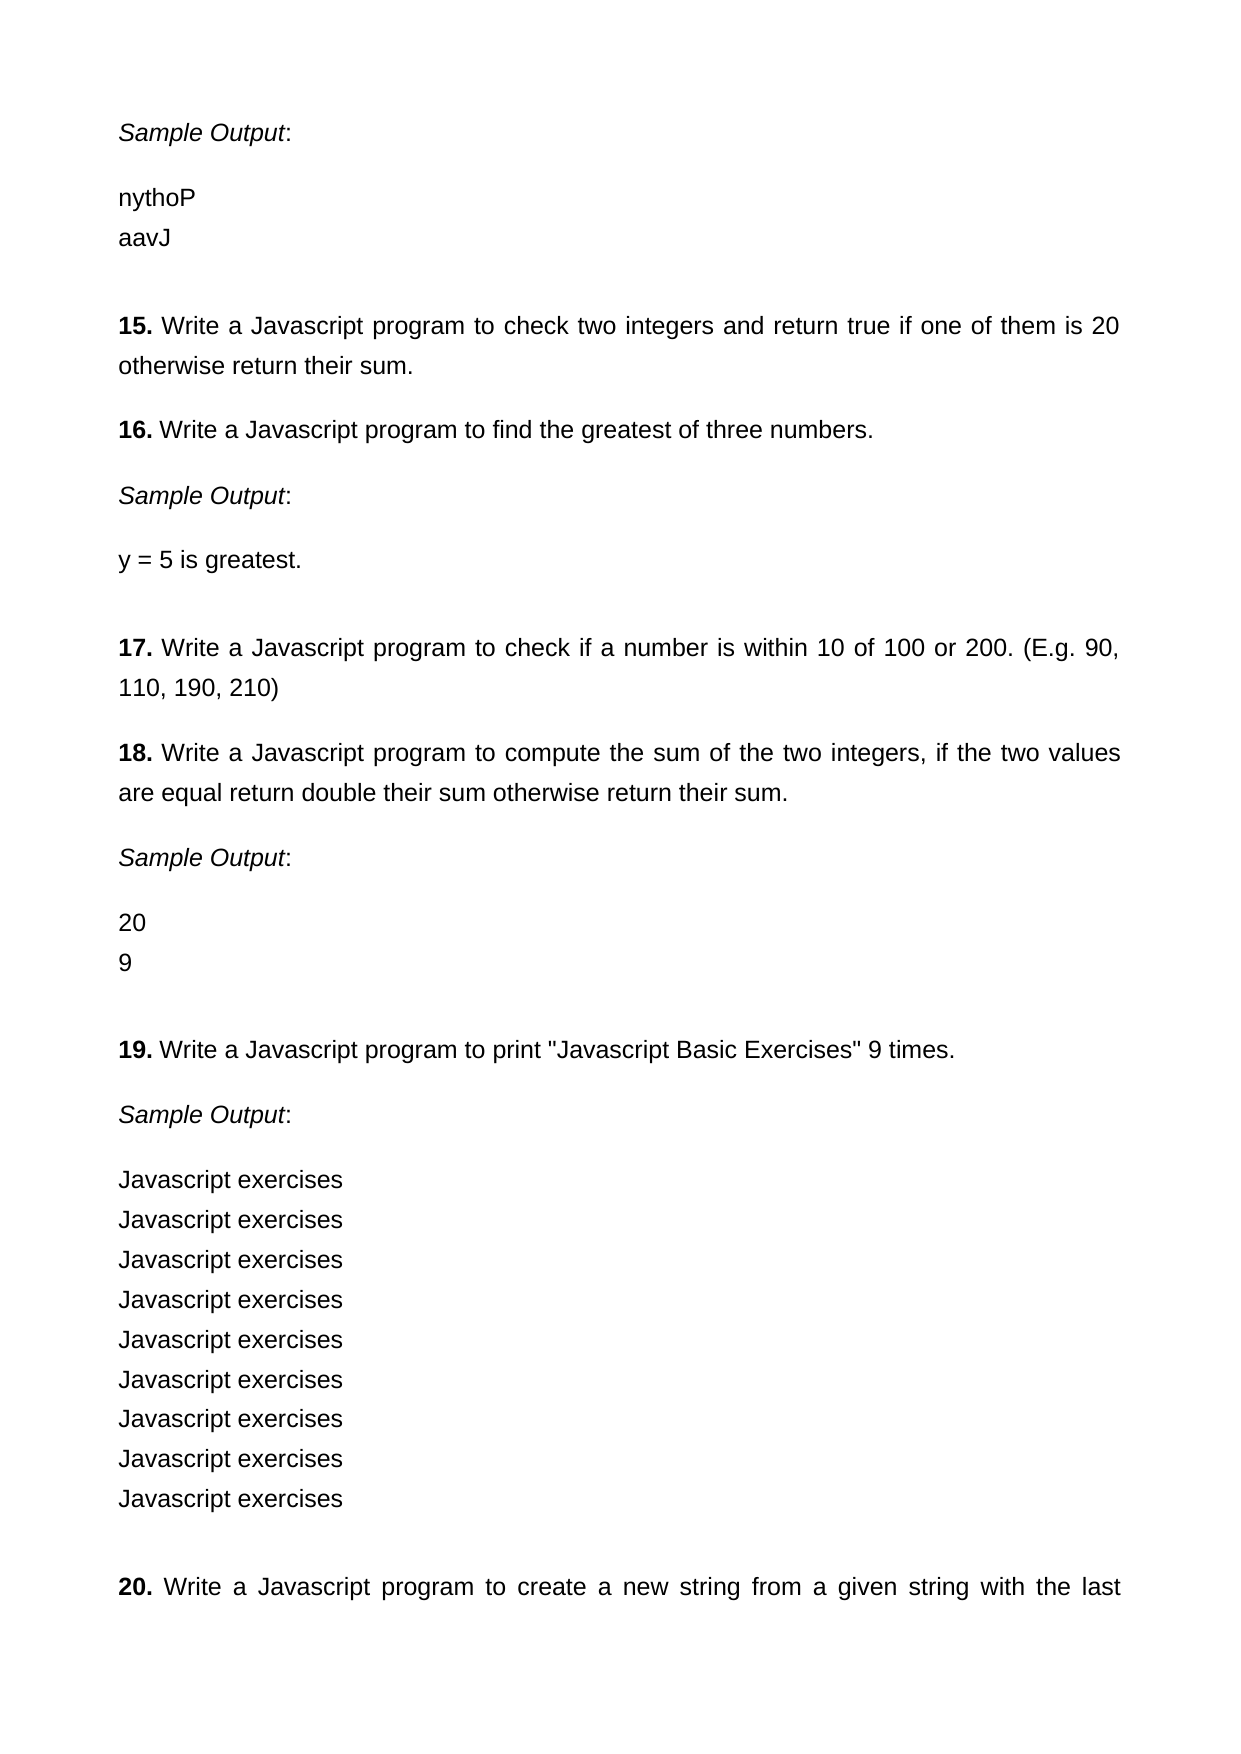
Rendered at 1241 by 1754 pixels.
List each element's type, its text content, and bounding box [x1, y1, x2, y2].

text 17. Write a Javascript program to check if a number is within 10 of 100 or 200. (E.g. 90, 110, 190, 210) [118, 633, 1122, 702]
text Sample Output: [118, 118, 1122, 147]
text 18. Write a Javascript program to compute the sum of the two integers, if the two values are equal return double their sum otherwise return their sum. [118, 738, 1122, 807]
text y = 5 is greatest. [118, 546, 1122, 574]
text Javascript exercises [118, 1404, 1122, 1433]
text 16. Write a Javascript program to find the greatest of three numbers. [118, 416, 1122, 444]
text nythoP [118, 183, 1122, 212]
text Javascript exercises [118, 1444, 1122, 1473]
text Javascript exercises [118, 1364, 1122, 1393]
text Javascript exercises [118, 1165, 1122, 1194]
text Javascript exercises [118, 1325, 1122, 1353]
text 15. Write a Javascript program to check two integers and return true if one of them is 20 otherwise return their sum. [118, 311, 1122, 379]
text 20. Write a Javascript program to create a new string from a given string with the last [118, 1572, 1122, 1601]
text aavJ [118, 223, 1122, 252]
text Sample Output: [118, 481, 1122, 509]
text Javascript exercises [118, 1205, 1122, 1234]
text Sample Output: [118, 843, 1122, 872]
text Javascript exercises [118, 1484, 1122, 1513]
text Sample Output: [118, 1100, 1122, 1129]
text 20 [118, 908, 1122, 936]
text 9 [118, 948, 1122, 976]
text Javascript exercises [118, 1285, 1122, 1313]
text Javascript exercises [118, 1245, 1122, 1274]
text 19. Write a Javascript program to print "Javascript Basic Exercises" 9 times. [118, 1035, 1122, 1064]
